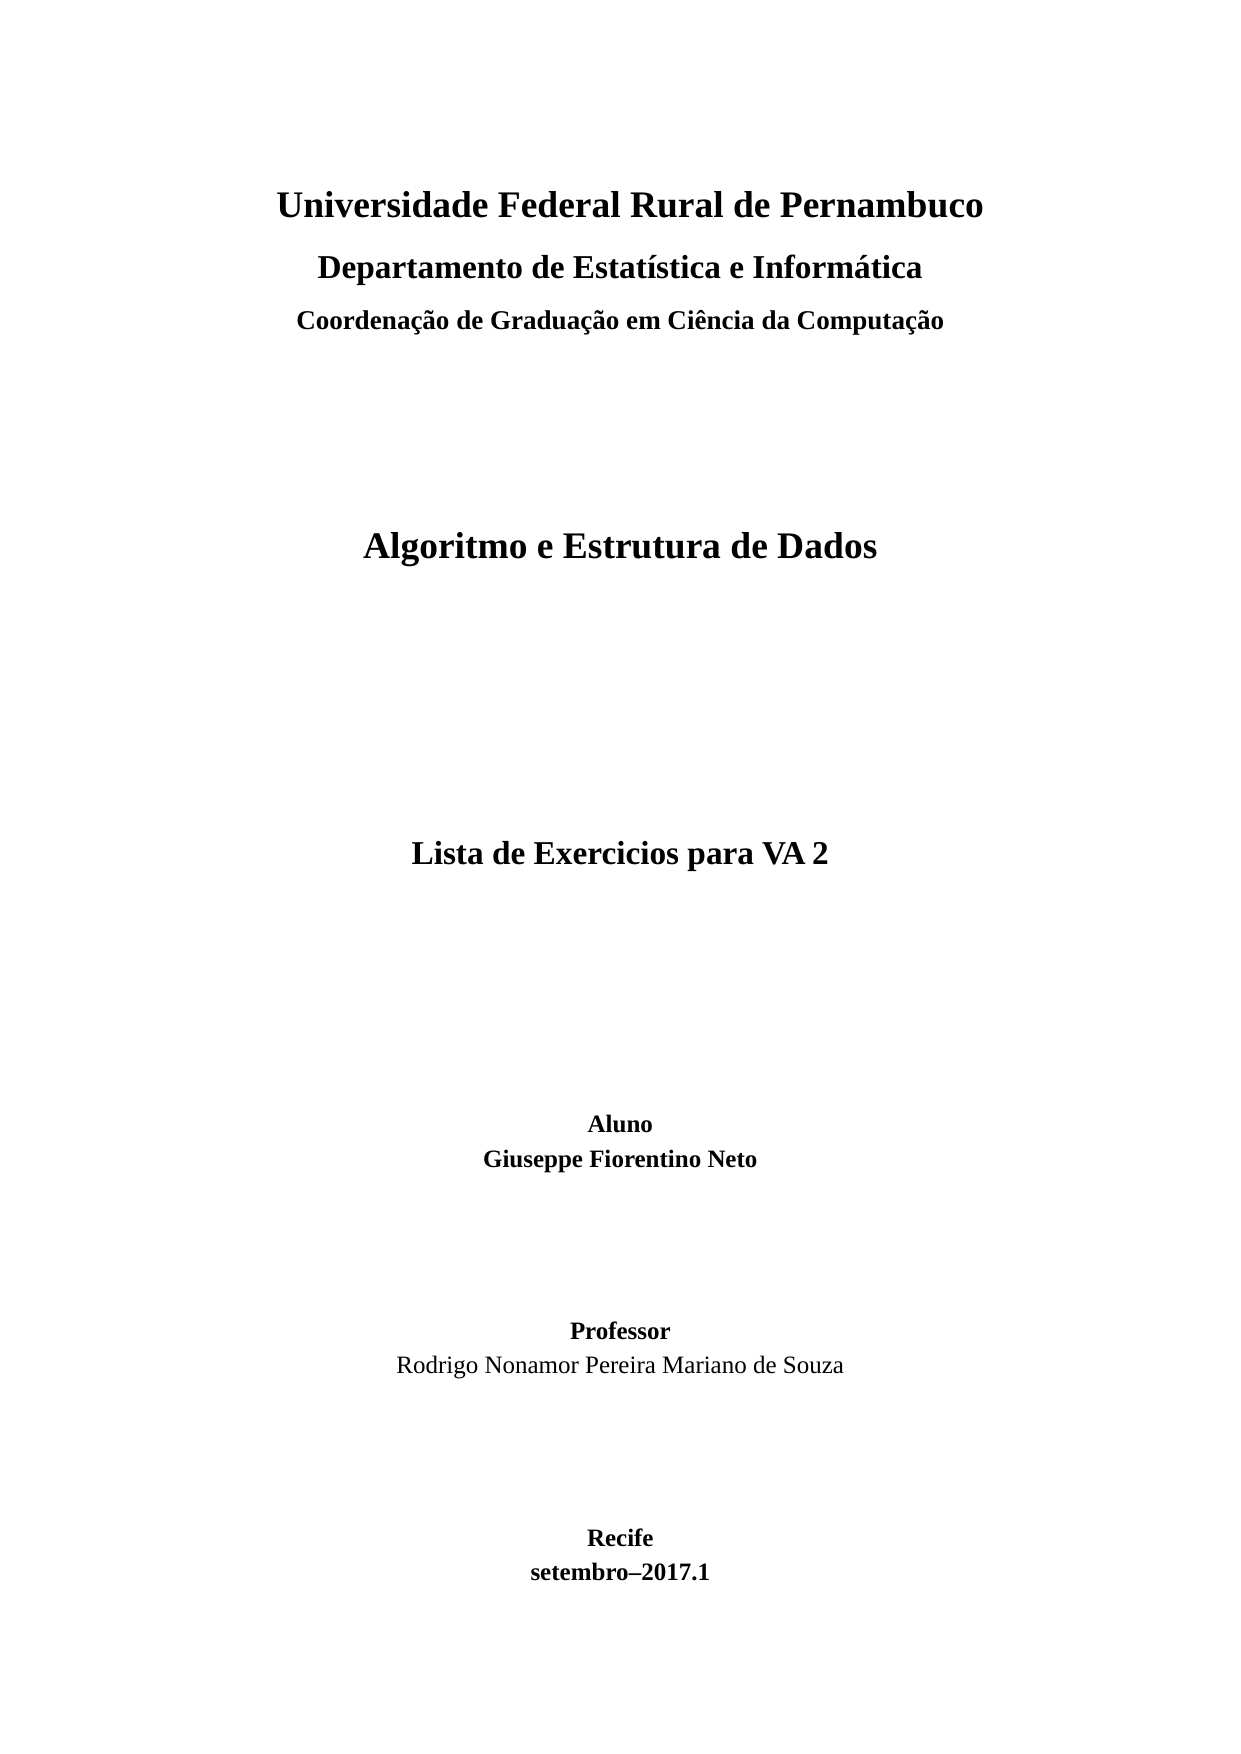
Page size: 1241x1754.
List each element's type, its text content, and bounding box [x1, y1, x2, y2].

text Recife [118, 1523, 1122, 1552]
text setembro–2017.1 [118, 1557, 1122, 1586]
text Departamento de Estatística e Informática [118, 247, 1122, 285]
text Algoritmo e Estrutura de Dados [118, 523, 1122, 567]
text Universidade Federal Rural de Pernambuco [118, 182, 1122, 225]
text Coordenação de Graduação em Ciência da Computação [118, 304, 1122, 336]
text Professor [118, 1316, 1122, 1345]
text Rodrigo Nonamor Pereira Mariano de Souza [118, 1351, 1122, 1379]
text Giuseppe Fiorentino Neto [118, 1144, 1122, 1172]
text Aluno [118, 1109, 1122, 1138]
text Lista de Exercicios para VA 2 [118, 833, 1122, 872]
